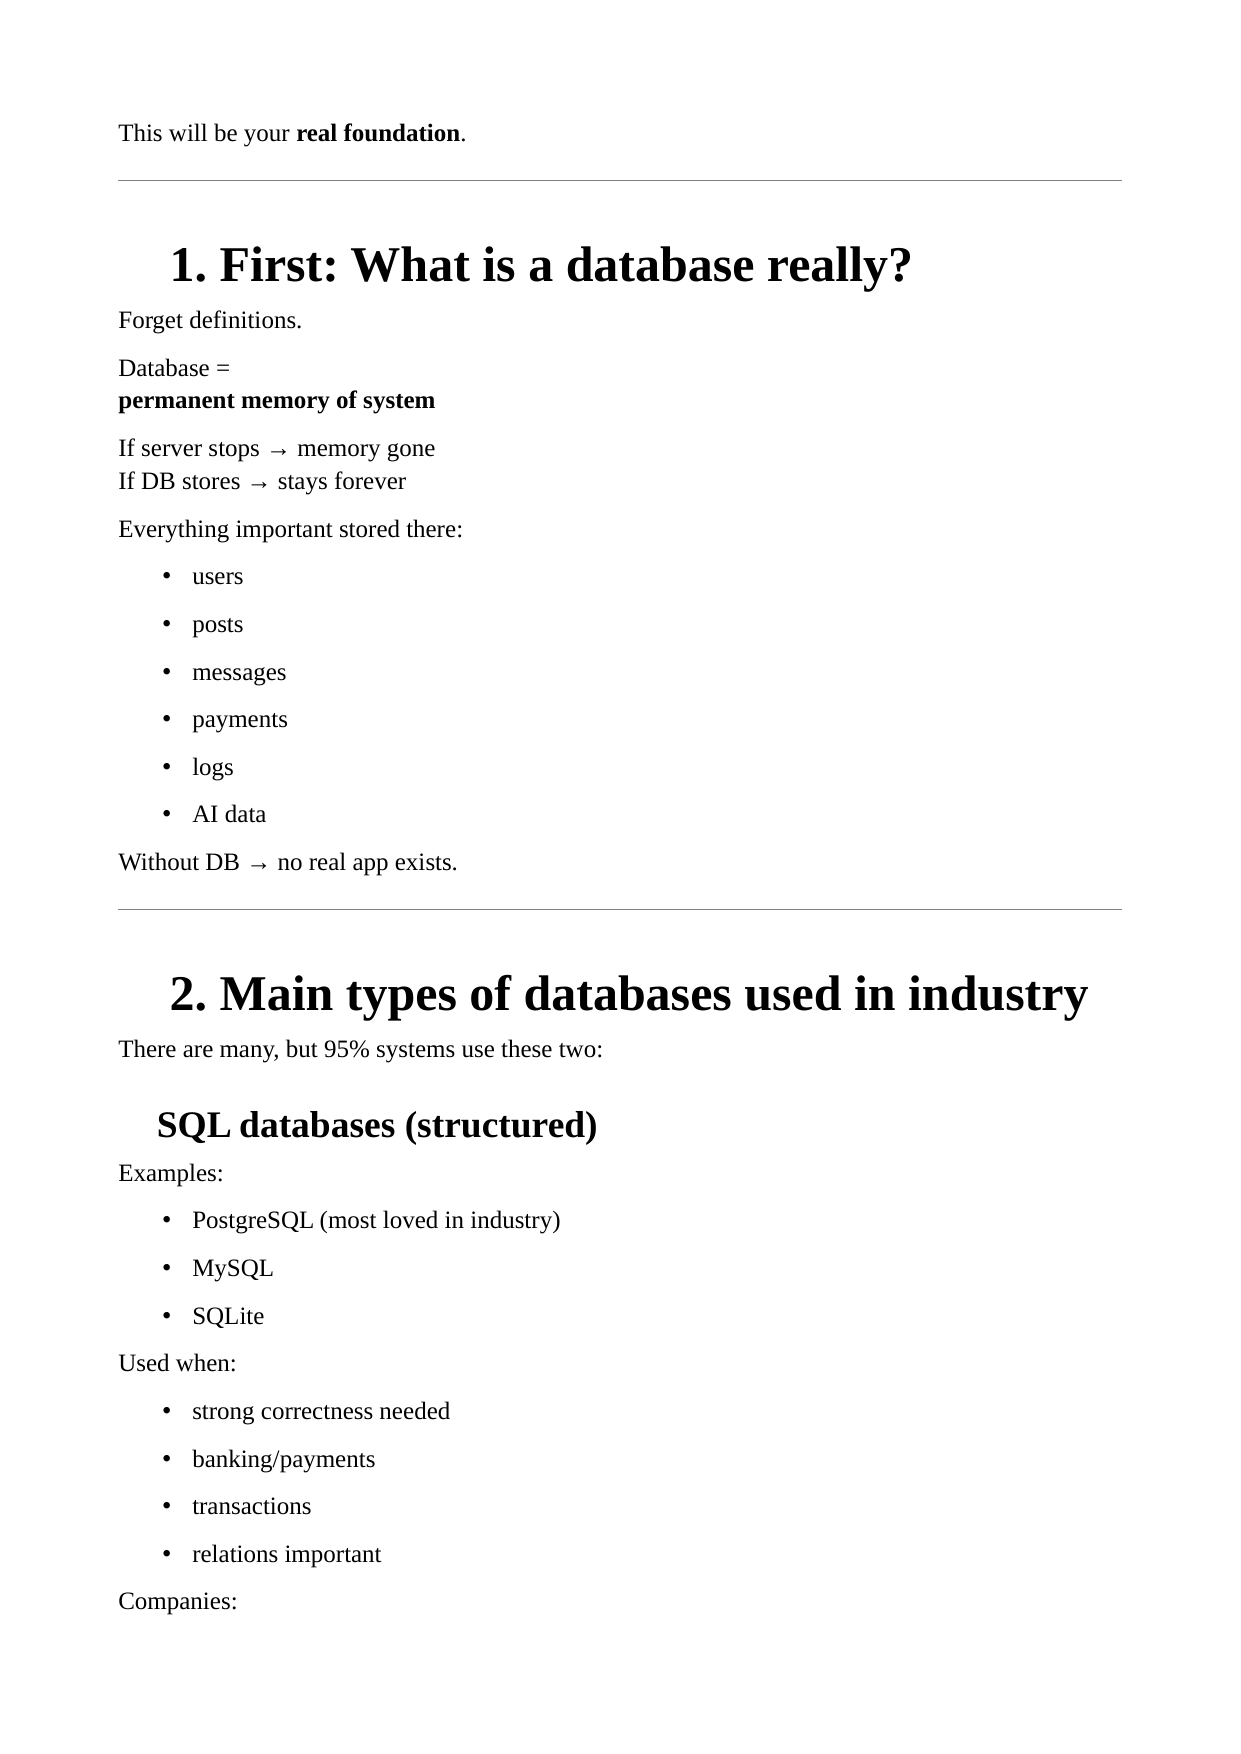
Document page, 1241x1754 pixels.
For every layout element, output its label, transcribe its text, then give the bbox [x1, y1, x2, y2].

text If server stops → memory gone If DB stores → stays forever [118, 433, 1122, 495]
text Companies: [118, 1586, 1122, 1615]
list MySQL [162, 1253, 1122, 1282]
subtitle 🧠 2. Main types of databases used in industry [118, 964, 1122, 1021]
text There are many, but 95% systems use these two: [118, 1034, 1122, 1063]
list messages [162, 657, 1122, 685]
text Forget definitions. [118, 305, 1122, 334]
list AI data [162, 799, 1122, 828]
list payments [162, 704, 1122, 733]
text Everything important stored there: [118, 514, 1122, 543]
list strong correctness needed [162, 1396, 1122, 1425]
list SQLite [162, 1301, 1122, 1329]
subtitle 🔵 SQL databases (structured) [118, 1102, 1122, 1146]
text This will be your real foundation. [118, 118, 1122, 147]
list users [162, 561, 1122, 590]
text Database = permanent memory of system [118, 353, 1122, 414]
list transactions [162, 1491, 1122, 1520]
subtitle 🧠 1. First: What is a database really? [118, 235, 1122, 292]
list banking/payments [162, 1444, 1122, 1472]
list PostgreSQL (most loved in industry) [162, 1206, 1122, 1234]
text Without DB → no real app exists. [118, 847, 1122, 876]
list logs [162, 752, 1122, 781]
text Used when: [118, 1348, 1122, 1377]
text Examples: [118, 1158, 1122, 1187]
list relations important [162, 1539, 1122, 1568]
list posts [162, 609, 1122, 638]
